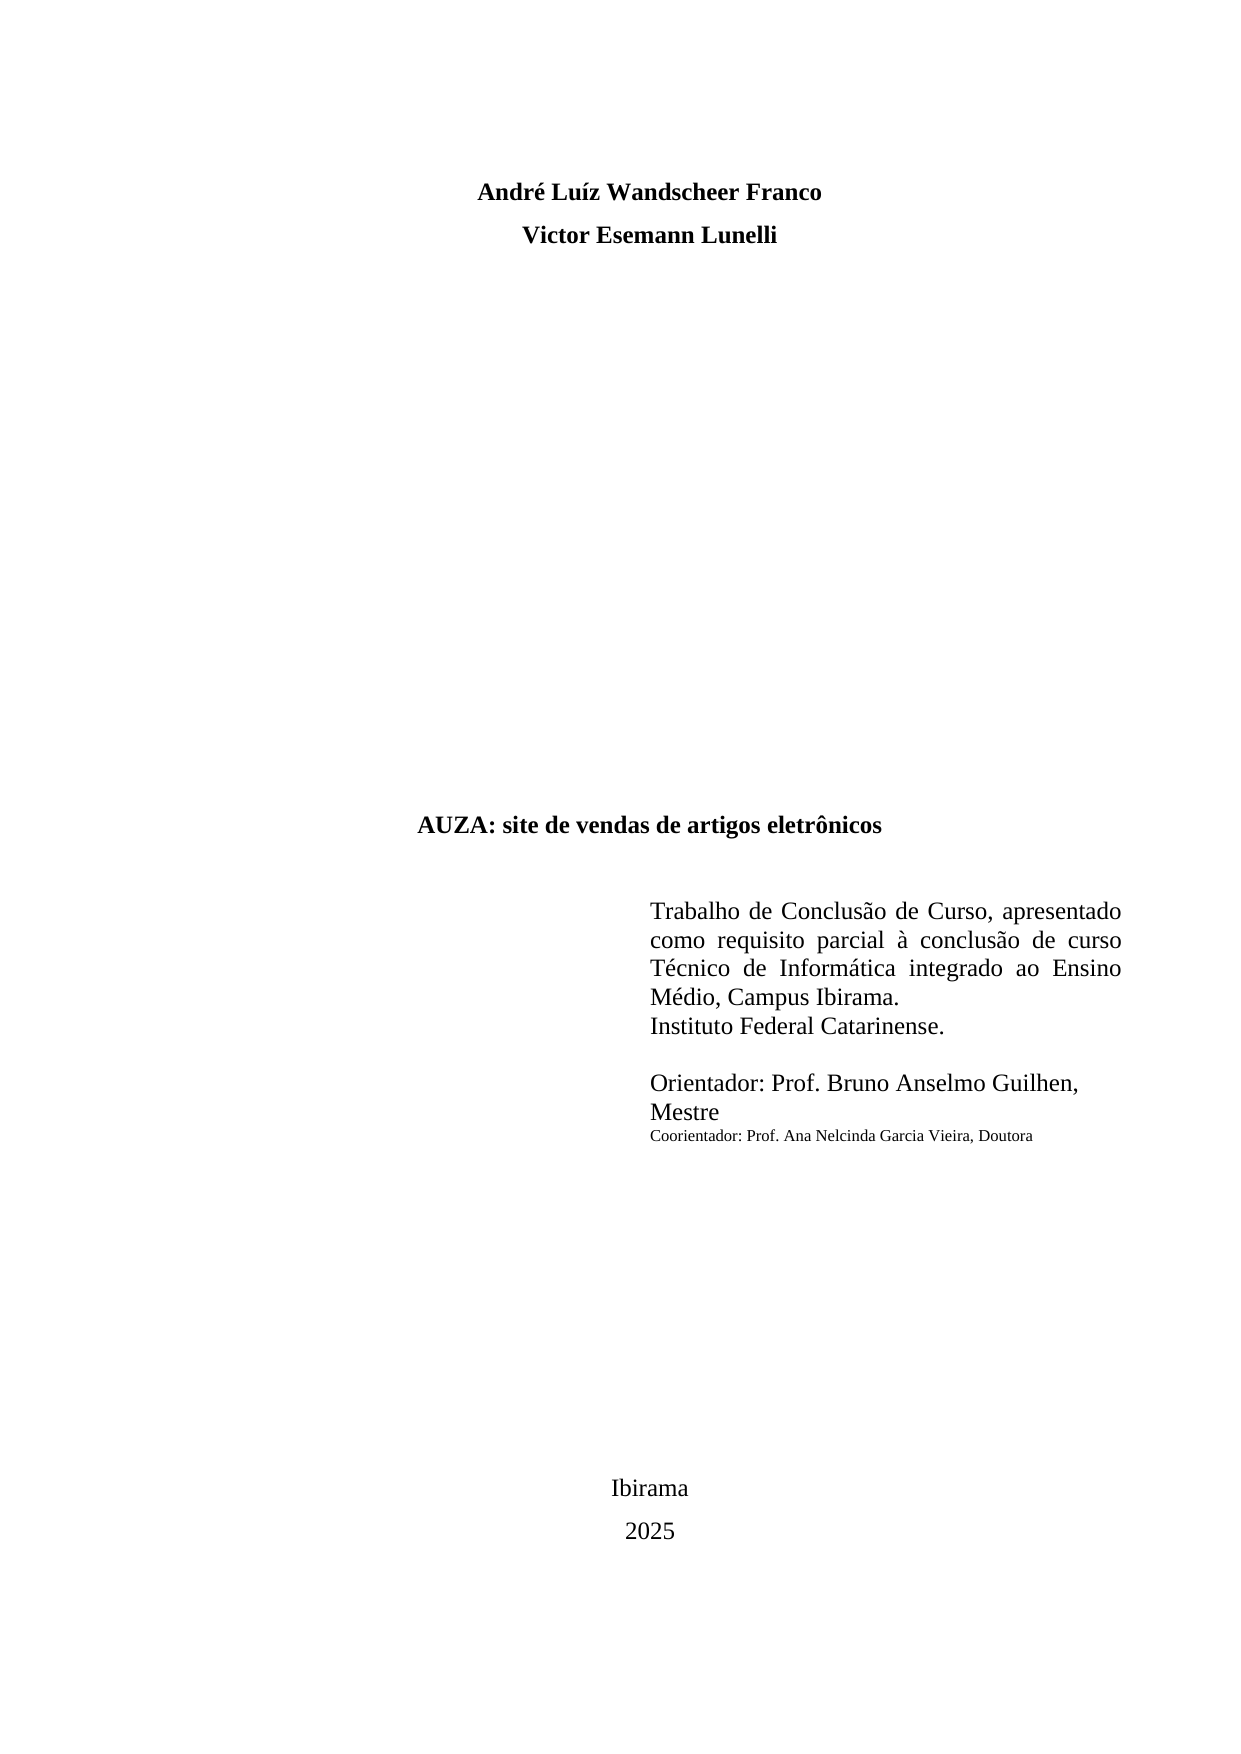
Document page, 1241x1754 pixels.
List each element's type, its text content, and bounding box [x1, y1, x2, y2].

text AUZA: site de vendas de artigos eletrônicos [177, 810, 1122, 838]
text Trabalho de Conclusão de Curso, apresentado como requisito parcial à conclusão de curso Técnico de Informática integrado ao Ensino Médio, Campus Ibirama. [650, 896, 1122, 1011]
text Instituto Federal Catarinense. [650, 1011, 1122, 1040]
text Coorientador: Prof. Ana Nelcinda Garcia Vieira, Doutora [650, 1126, 1122, 1145]
text Ibirama [177, 1473, 1122, 1502]
text Mestre [650, 1097, 1122, 1126]
text Victor Esemann Lunelli [177, 220, 1122, 249]
text 2025 [177, 1516, 1122, 1545]
text André Luíz Wandscheer Franco [177, 177, 1122, 206]
text Orientador: Prof. Bruno Anselmo Guilhen, [650, 1068, 1122, 1097]
